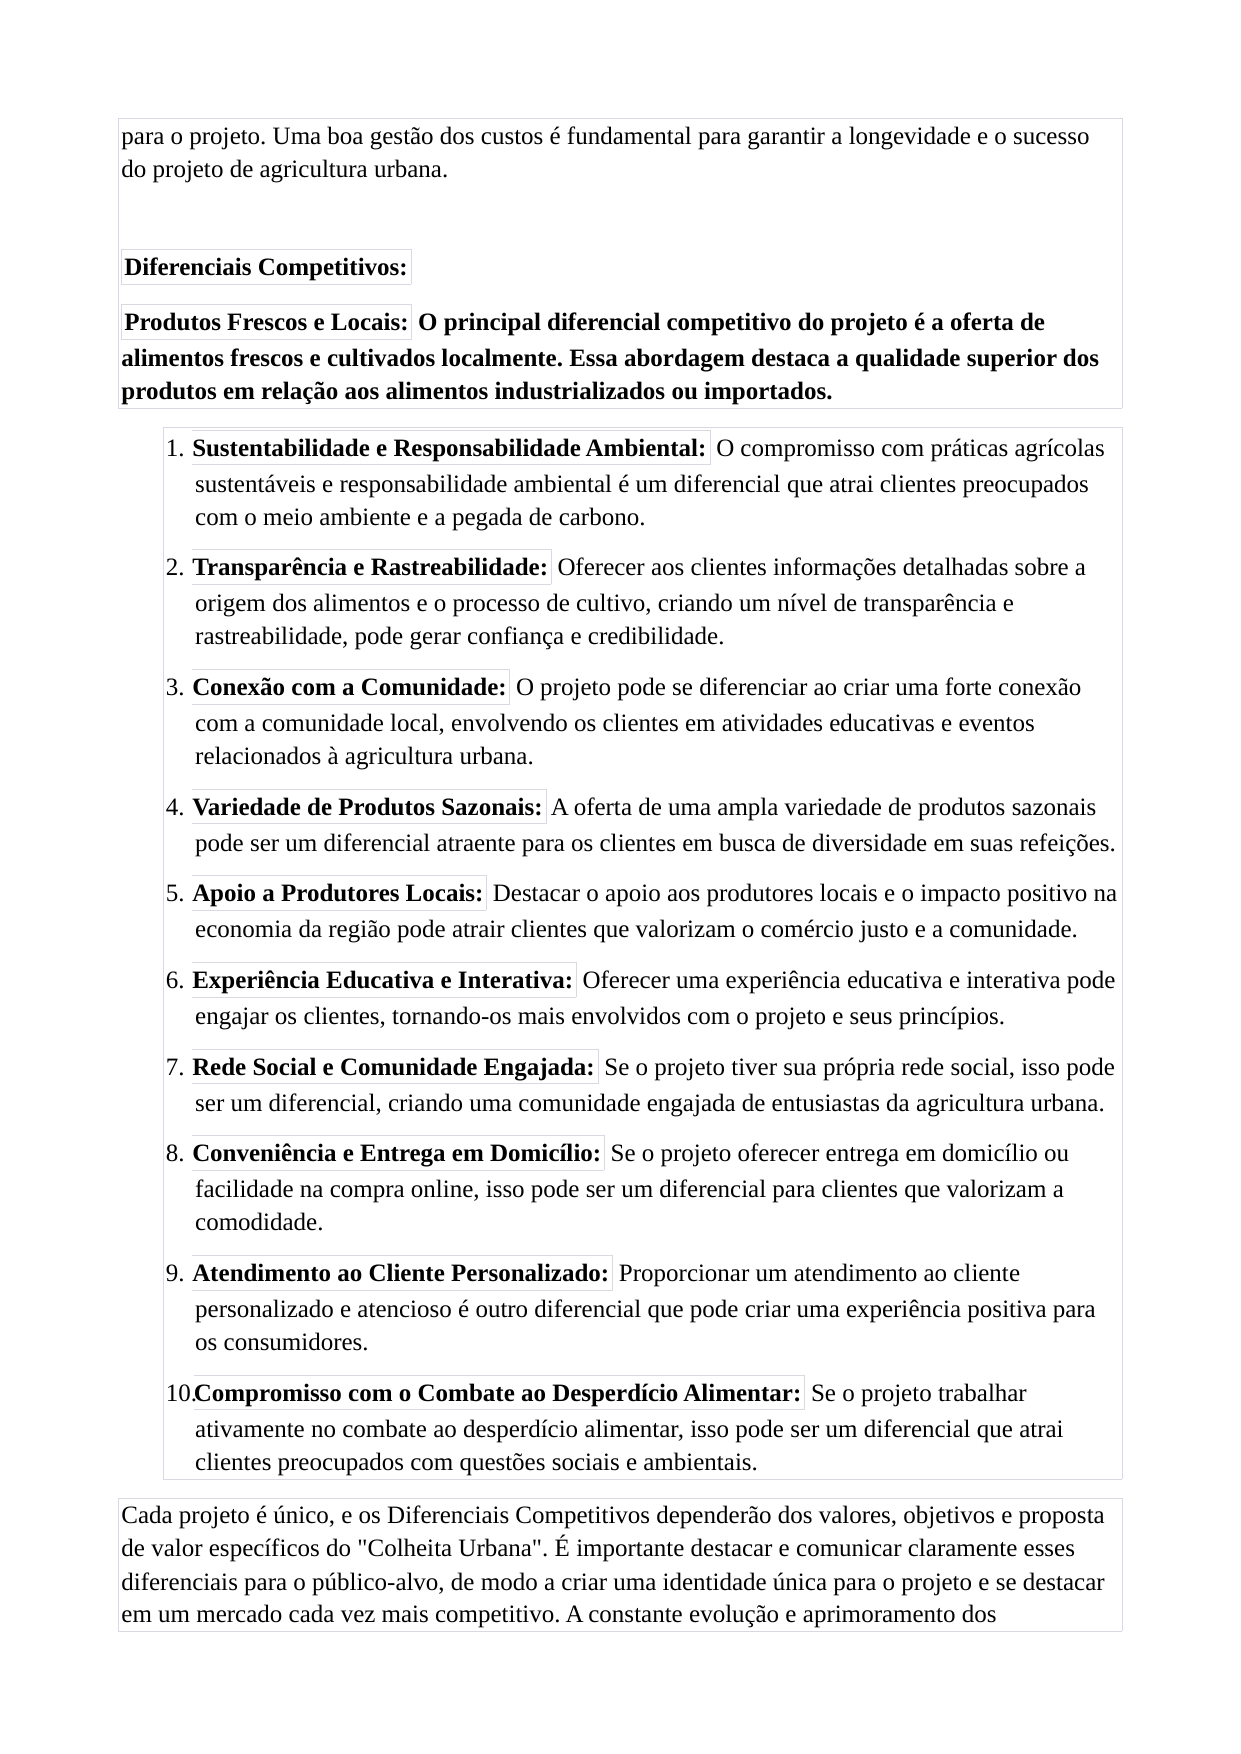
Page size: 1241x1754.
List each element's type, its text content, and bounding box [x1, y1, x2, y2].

list Variedade de Produtos Sazonais: A oferta de uma ampla variedade de produtos sazonais pode ser um diferencial atraente para os clientes em busca de diversidade em suas refeições. [164, 786, 1122, 857]
list Compromisso com o Combate ao Desperdício Alimentar: Se o projeto trabalhar ativamente no combate ao desperdício alimentar, isso pode ser um diferencial que atrai clientes preocupados com questões sociais e ambientais. [164, 1372, 1122, 1479]
list Apoio a Produtores Locais: Destacar o apoio aos produtores locais e o impacto positivo na economia da região pode atrair clientes que valorizam o comércio justo e a comunidade. [164, 872, 1122, 943]
list Transparência e Rastreabilidade: Oferecer aos clientes informações detalhadas sobre a origem dos alimentos e o processo de cultivo, criando um nível de transparência e rastreabilidade, pode gerar confiança e credibilidade. [164, 546, 1122, 650]
text Diferenciais Competitivos: [119, 246, 1122, 284]
list Conexão com a Comunidade: O projeto pode se diferenciar ao criar uma forte conexão com a comunidade local, envolvendo os clientes em atividades educativas e eventos relacionados à agricultura urbana. [164, 666, 1122, 770]
list Rede Social e Comunidade Engajada: Se o projeto tiver sua própria rede social, isso pode ser um diferencial, criando uma comunidade engajada de entusiastas da agricultura urbana. [164, 1046, 1122, 1117]
text Produtos Frescos e Locais: O principal diferencial competitivo do projeto é a oferta de alimentos frescos e cultivados localmente. Essa abordagem destaca a qualidade superior dos produtos em relação aos alimentos industrializados ou importados. [119, 301, 1122, 408]
text para o projeto. Uma boa gestão dos custos é fundamental para garantir a longevidade e o sucesso do projeto de agricultura urbana. [119, 119, 1122, 183]
list Sustentabilidade e Responsabilidade Ambiental: O compromisso com práticas agrícolas sustentáveis e responsabilidade ambiental é um diferencial que atrai clientes preocupados com o meio ambiente e a pegada de carbono. [164, 428, 1122, 531]
list Experiência Educativa e Interativa: Oferecer uma experiência educativa e interativa pode engajar os clientes, tornando-os mais envolvidos com o projeto e seus princípios. [164, 959, 1122, 1030]
list Atendimento ao Cliente Personalizado: Proporcionar um atendimento ao cliente personalizado e atencioso é outro diferencial que pode criar uma experiência positiva para os consumidores. [164, 1252, 1122, 1356]
list Conveniência e Entrega em Domicílio: Se o projeto oferecer entrega em domicílio ou facilidade na compra online, isso pode ser um diferencial para clientes que valorizam a comodidade. [164, 1132, 1122, 1236]
text Cada projeto é único, e os Diferenciais Competitivos dependerão dos valores, objetivos e proposta de valor específicos do "Colheita Urbana". É importante destacar e comunicar claramente esses diferenciais para o público-alvo, de modo a criar uma identidade única para o projeto e se destacar em um mercado cada vez mais competitivo. A constante evolução e aprimoramento dos [119, 1499, 1122, 1631]
